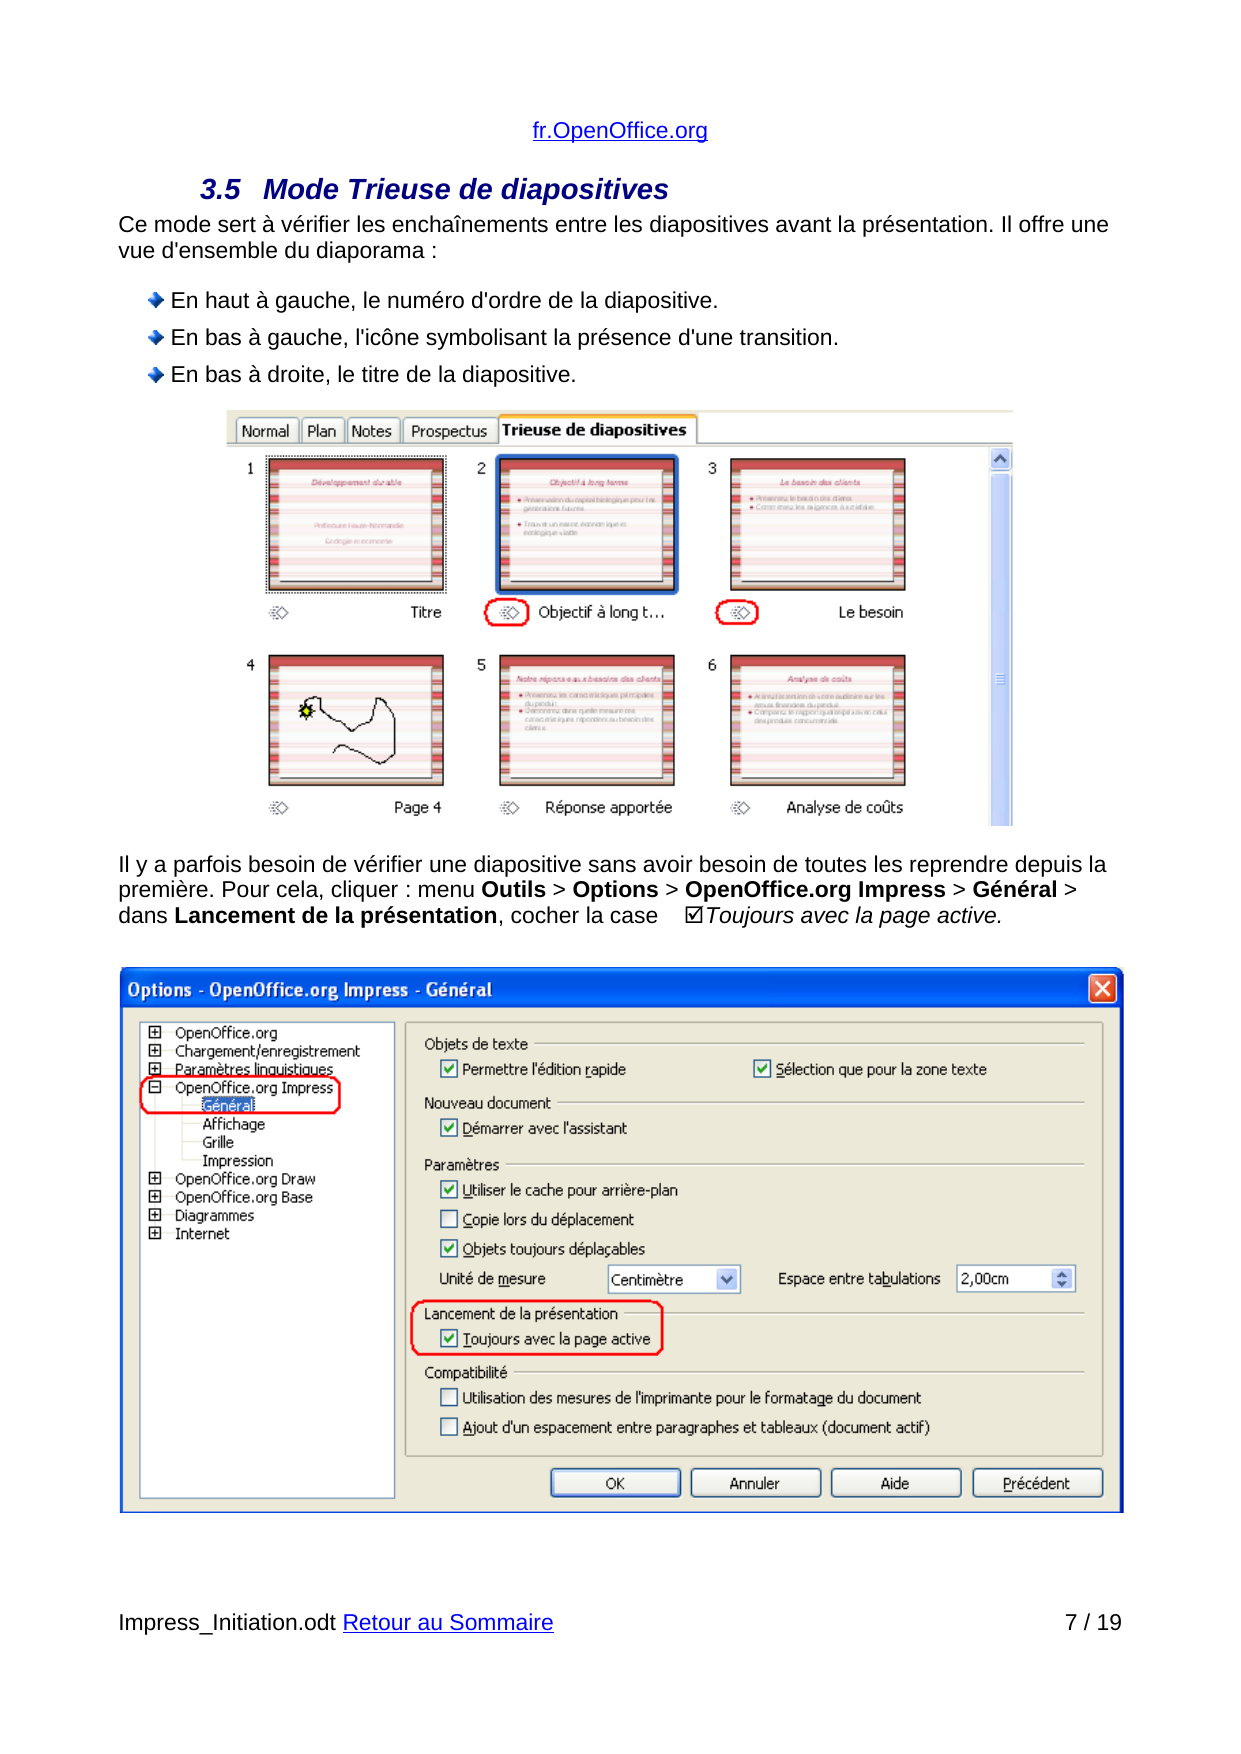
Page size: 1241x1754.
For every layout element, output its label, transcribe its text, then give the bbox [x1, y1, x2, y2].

list En bas à gauche, l'icône symbolisant la présence d'une transition. [148, 325, 1122, 350]
picture [148, 330, 164, 345]
picture [148, 367, 164, 383]
text Il y a parfois besoin de vérifier une diapositive sans avoir besoin de toutes les reprendre depuis la première. Pour cela, cliquer : menu Outils > Options > OpenOffice.org Impress > Général > dans Lancement de la présentation, cocher la case Toujours avec la page active. [118, 852, 1122, 928]
text Ce mode sert à vérifier les enchaînements entre les diapositives avant la présentation. Il offre une vue d'ensemble du diaporama : [118, 212, 1122, 263]
picture [148, 292, 164, 308]
list En bas à droite, le titre de la diapositive. [148, 362, 1122, 388]
list En haut à gauche, le numéro d'ordre de la diapositive. [148, 287, 1122, 313]
subtitle Mode Trieuse de diapositives [161, 173, 1122, 206]
picture [226, 410, 1014, 826]
